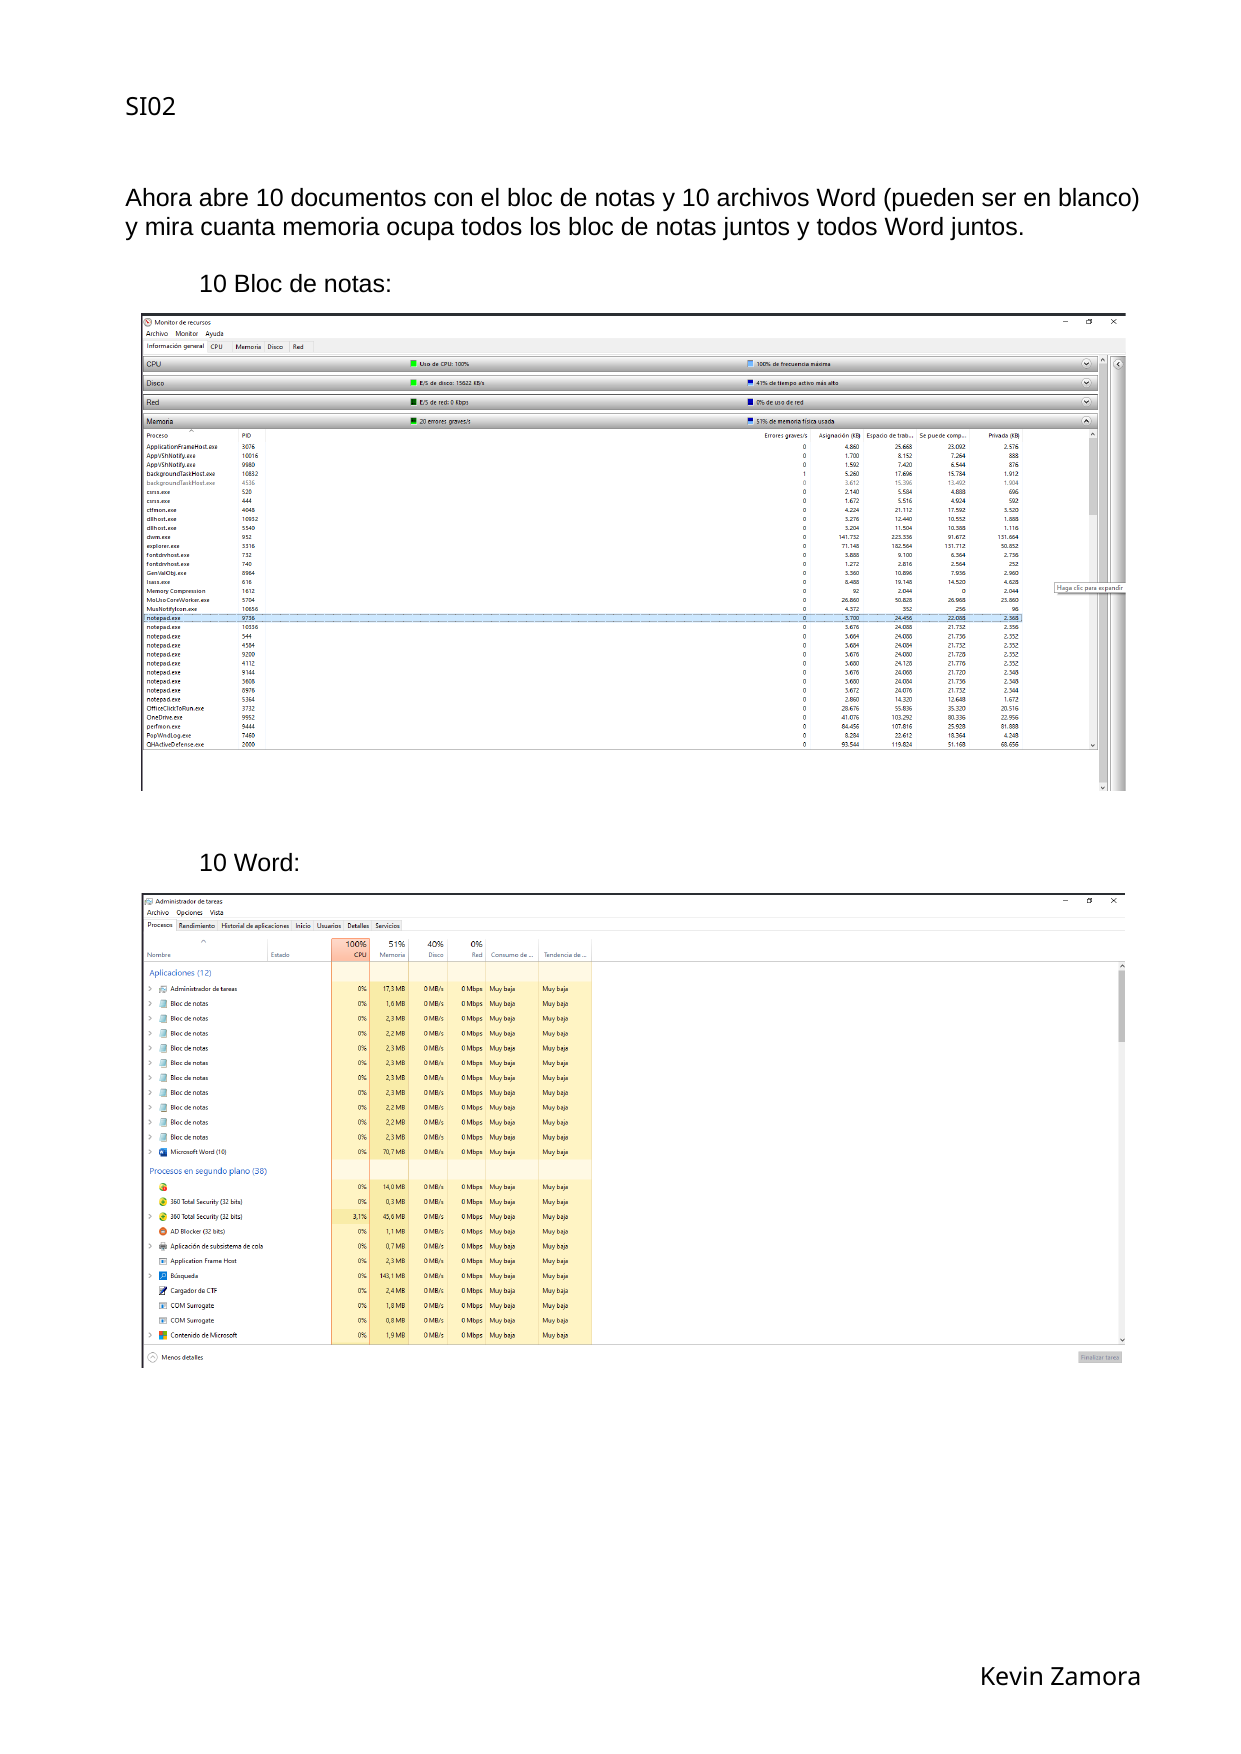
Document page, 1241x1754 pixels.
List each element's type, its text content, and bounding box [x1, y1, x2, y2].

text 10 Bloc de notas: [125, 269, 1141, 298]
picture [141, 893, 1125, 1368]
text Ahora abre 10 documentos con el bloc de notas y 10 archivos Word (pueden ser en blanco) y mira cuanta memoria ocupa todos los bloc de notas juntos y todos Word juntos. [125, 183, 1141, 240]
text 10 Word: [125, 848, 1141, 876]
picture [141, 313, 1126, 791]
